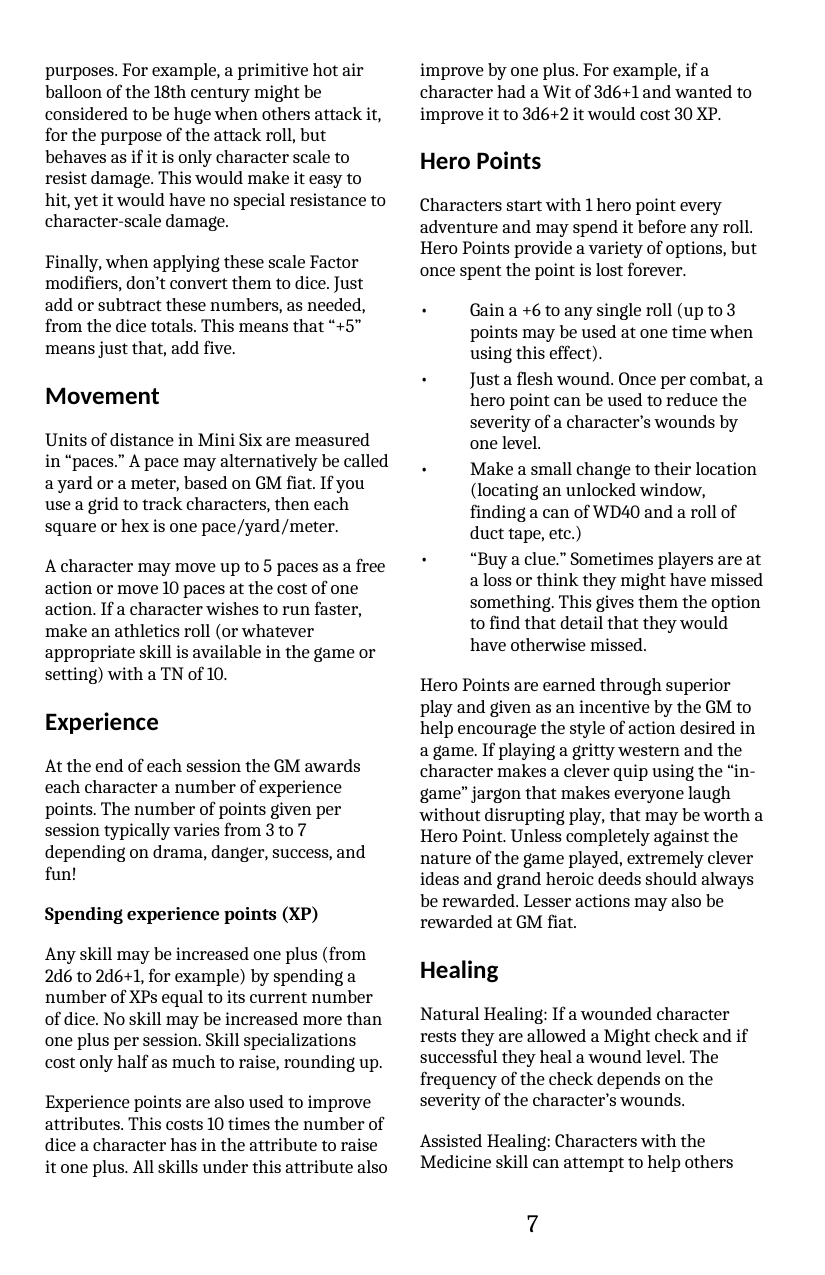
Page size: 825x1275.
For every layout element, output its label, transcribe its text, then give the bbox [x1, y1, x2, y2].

text Hero Points are earned through superior play and given as an incentive by the GM to help encourage the style of action desired in a game. If playing a gritty western and the character makes a clever quip using the “in-game” jargon that makes everyone laugh without disrupting play, that may be worth a Hero Point. Unless completely against the nature of the game played, extremely clever ideas and grand heroic deeds should always be rewarded. Lesser actions may also be rewarded at GM fiat. [420, 675, 765, 933]
list Just a flesh wound. Once per combat, a hero point can be used to reduce the severity of a character’s wounds by one level. [420, 368, 765, 454]
text improve by one plus. For example, if a character had a Wit of 3d6+1 and wanted to improve it to 3d6+2 it would cost 30 XP. [420, 60, 765, 125]
text Experience points are also used to improve attributes. This costs 10 times the number of dice a character has in the attribute to raise it one plus. All skills under this attribute also [45, 1092, 390, 1178]
subtitle Hero Points [420, 146, 765, 176]
text Spending experience points (XP) [45, 903, 390, 925]
text Natural Healing: If a wounded character rests they are allowed a Might check and if successful they heal a wound level. The frequency of the check depends on the severity of the character’s wounds. [420, 1004, 765, 1111]
text Finally, when applying these scale Factor modifiers, don’t convert them to dice. Just add or subtract these numbers, as needed, from the dice totals. This means that “+5” means just that, add five. [45, 251, 390, 359]
text Assisted Healing: Characters with the Medicine skill can attempt to help others [420, 1130, 765, 1173]
subtitle Movement [45, 380, 390, 410]
list Gain a +6 to any single roll (up to 3 points may be used at one time when using this effect). [420, 300, 765, 364]
text At the end of each session the GM awards each character a number of experience points. The number of points given per session typically varies from 3 to 7 depending on drama, danger, success, and fun! [45, 755, 390, 884]
list Make a small change to their location (locating an unlocked window, finding a can of WD40 and a roll of duct tape, etc.) [420, 458, 765, 544]
text Units of distance in Mini Six are measured in “paces.” A pace may alternatively be called a yard or a meter, based on GM fiat. If you use a grid to track characters, then each square or hex is one pace/yard/meter. [45, 429, 390, 537]
subtitle Healing [420, 954, 765, 985]
list “Buy a clue.” Sometimes players are at a loss or think they might have missed something. This gives them the option to find that detail that they would have otherwise missed. [420, 548, 765, 656]
text Characters start with 1 hero point every adventure and may spend it before any roll. Hero Points provide a variety of options, but once spent the point is lost forever. [420, 195, 765, 281]
text Any skill may be increased one plus (from 2d6 to 2d6+1, for example) by spending a number of XPs equal to its current number of dice. No skill may be increased more than one plus per session. Skill specializations cost only half as much to raise, rounding up. [45, 944, 390, 1073]
text purposes. For example, a primitive hot air balloon of the 18th century might be considered to be huge when others attack it, for the purpose of the attack roll, but behaves as if it is only character scale to resist damage. This would make it easy to hit, yet it would have no special resistance to character-scale damage. [45, 60, 390, 232]
text A character may move up to 5 paces as a free action or move 10 paces at the cost of one action. If a character wishes to run faster, make an athletics roll (or whatever appropriate skill is available in the game or setting) with a TN of 10. [45, 556, 390, 685]
subtitle Experience [45, 706, 390, 736]
